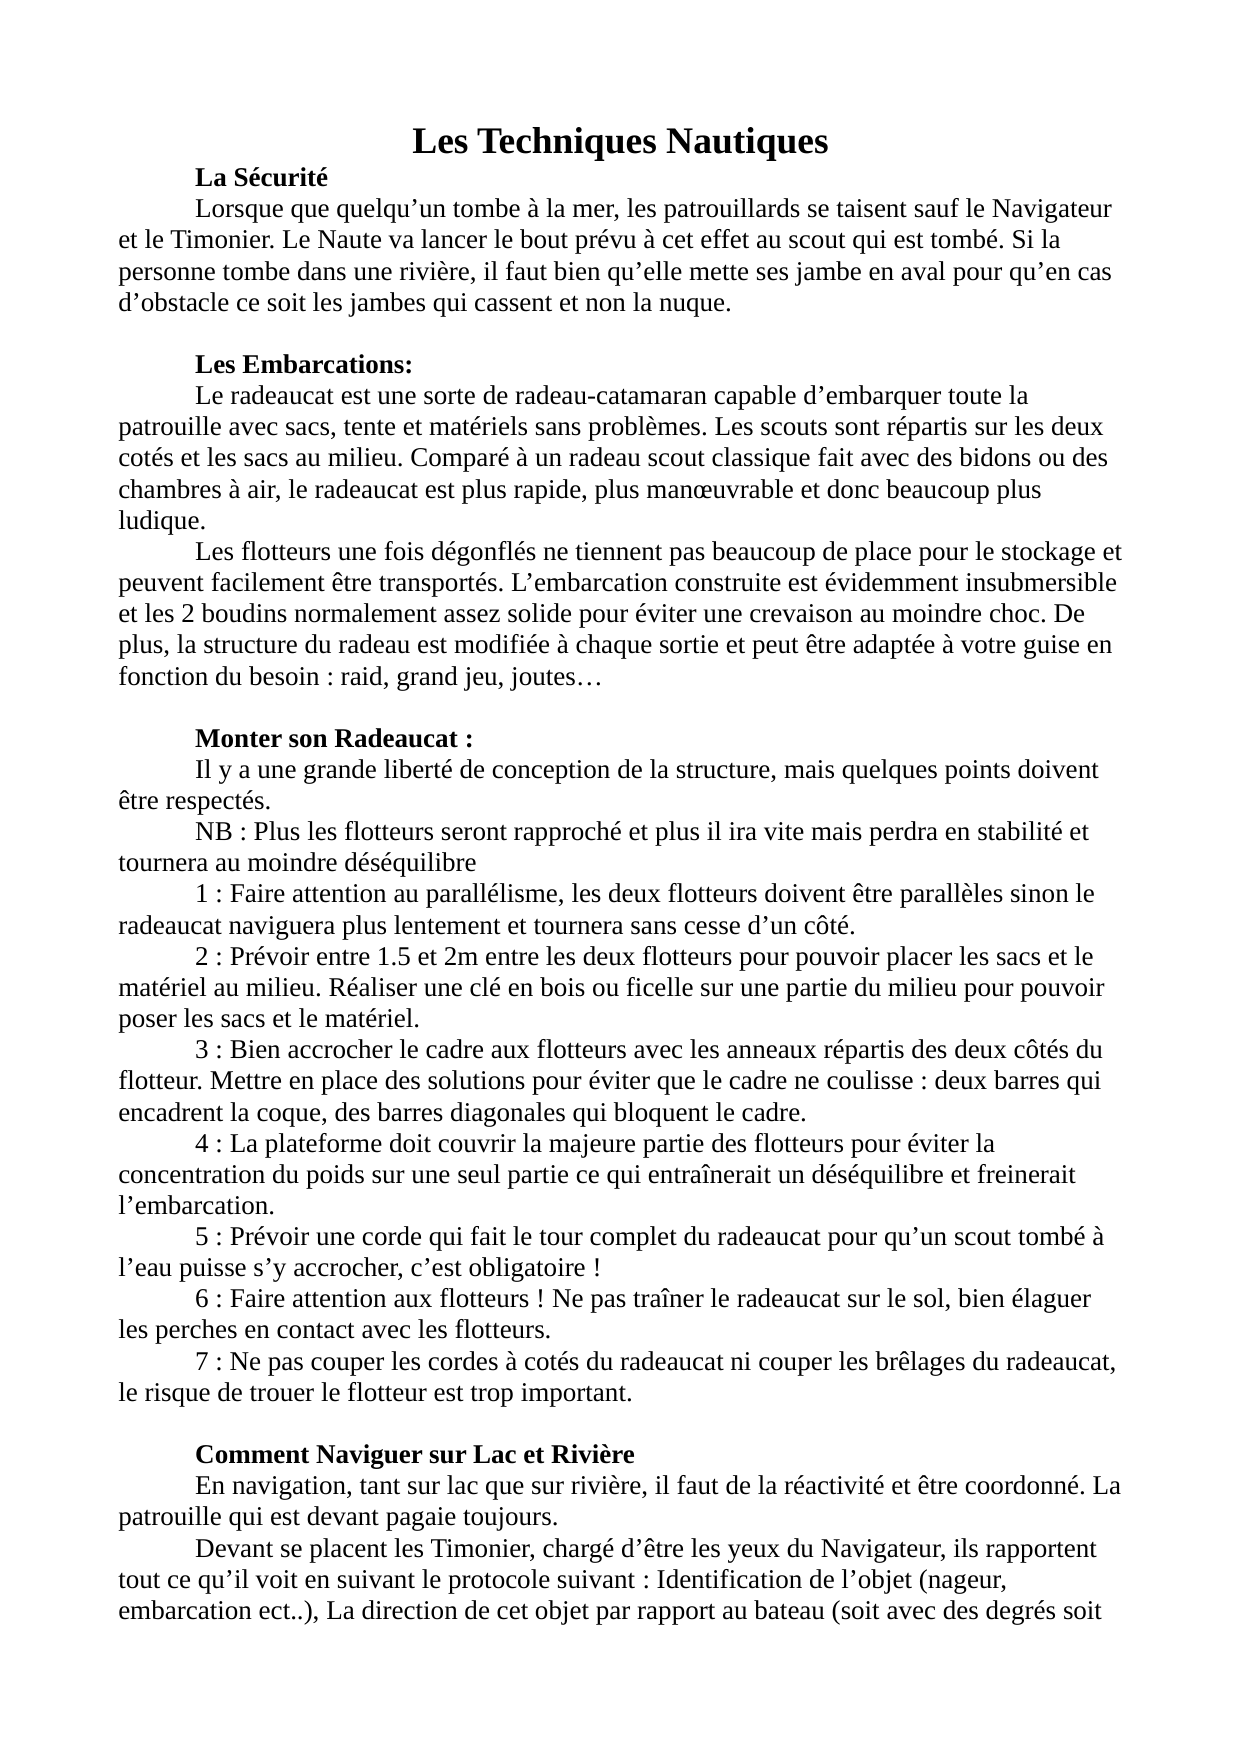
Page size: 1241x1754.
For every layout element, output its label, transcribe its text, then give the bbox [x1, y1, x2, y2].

text Les flotteurs une fois dégonflés ne tiennent pas beaucoup de place pour le stockage et peuvent facilement être transportés. L’embarcation construite est évidemment insubmersible et les 2 boudins normalement assez solide pour éviter une crevaison au moindre choc. De plus, la structure du radeau est modifiée à chaque sortie et peut être adaptée à votre guise en fonction du besoin : raid, grand jeu, joutes… [118, 535, 1123, 691]
text Le radeaucat est une sorte de radeau-catamaran capable d’embarquer toute la patrouille avec sacs, tente et matériels sans problèmes. Les scouts sont répartis sur les deux cotés et les sacs au milieu. Comparé à un radeau scout classique fait avec des bidons ou des chambres à air, le radeaucat est plus rapide, plus manœuvrable et donc beaucoup plus ludique. [118, 379, 1123, 535]
text La Sécurité [118, 161, 1123, 192]
text Les Embarcations: [118, 348, 1123, 379]
text Les Techniques Nautiques [118, 118, 1123, 161]
text Lorsque que quelqu’un tombe à la mer, les patrouillards se taisent sauf le Navigateur et le Timonier. Le Naute va lancer le bout prévu à cet effet au scout qui est tombé. Si la personne tombe dans une rivière, il faut bien qu’elle mette ses jambe en aval pour qu’en cas d’obstacle ce soit les jambes qui cassent et non la nuque. [118, 192, 1123, 317]
text Monter son Radeaucat : [118, 722, 1123, 753]
text NB : Plus les flotteurs seront rapproché et plus il ira vite mais perdra en stabilité et tournera au moindre déséquilibre [118, 815, 1123, 878]
text 2 : Prévoir entre 1.5 et 2m entre les deux flotteurs pour pouvoir placer les sacs et le matériel au milieu. Réaliser une clé en bois ou ficelle sur une partie du milieu pour pouvoir poser les sacs et le matériel. [118, 940, 1123, 1033]
text 3 : Bien accrocher le cadre aux flotteurs avec les anneaux répartis des deux côtés du flotteur. Mettre en place des solutions pour éviter que le cadre ne coulisse : deux barres qui encadrent la coque, des barres diagonales qui bloquent le cadre. [118, 1033, 1123, 1127]
text Comment Naviguer sur Lac et Rivière [118, 1438, 1123, 1469]
text 4 : La plateforme doit couvrir la majeure partie des flotteurs pour éviter la concentration du poids sur une seul partie ce qui entraînerait un déséquilibre et freinerait l’embarcation. [118, 1127, 1123, 1220]
text 5 : Prévoir une corde qui fait le tour complet du radeaucat pour qu’un scout tombé à l’eau puisse s’y accrocher, c’est obligatoire ! [118, 1220, 1123, 1282]
text En navigation, tant sur lac que sur rivière, il faut de la réactivité et être coordonné. La patrouille qui est devant pagaie toujours. [118, 1469, 1123, 1532]
text Il y a une grande liberté de conception de la structure, mais quelques points doivent être respectés. [118, 753, 1123, 815]
text 6 : Faire attention aux flotteurs ! Ne pas traîner le radeaucat sur le sol, bien élaguer les perches en contact avec les flotteurs. [118, 1282, 1123, 1345]
text Devant se placent les Timonier, chargé d’être les yeux du Navigateur, ils rapportent tout ce qu’il voit en suivant le protocole suivant : Identification de l’objet (nageur, embarcation ect..), La direction de cet objet par rapport au bateau (soit avec des degrés soit [118, 1532, 1123, 1625]
text 7 : Ne pas couper les cordes à cotés du radeaucat ni couper les brêlages du radeaucat, le risque de trouer le flotteur est trop important. [118, 1345, 1123, 1407]
text 1 : Faire attention au parallélisme, les deux flotteurs doivent être parallèles sinon le radeaucat naviguera plus lentement et tournera sans cesse d’un côté. [118, 878, 1123, 940]
